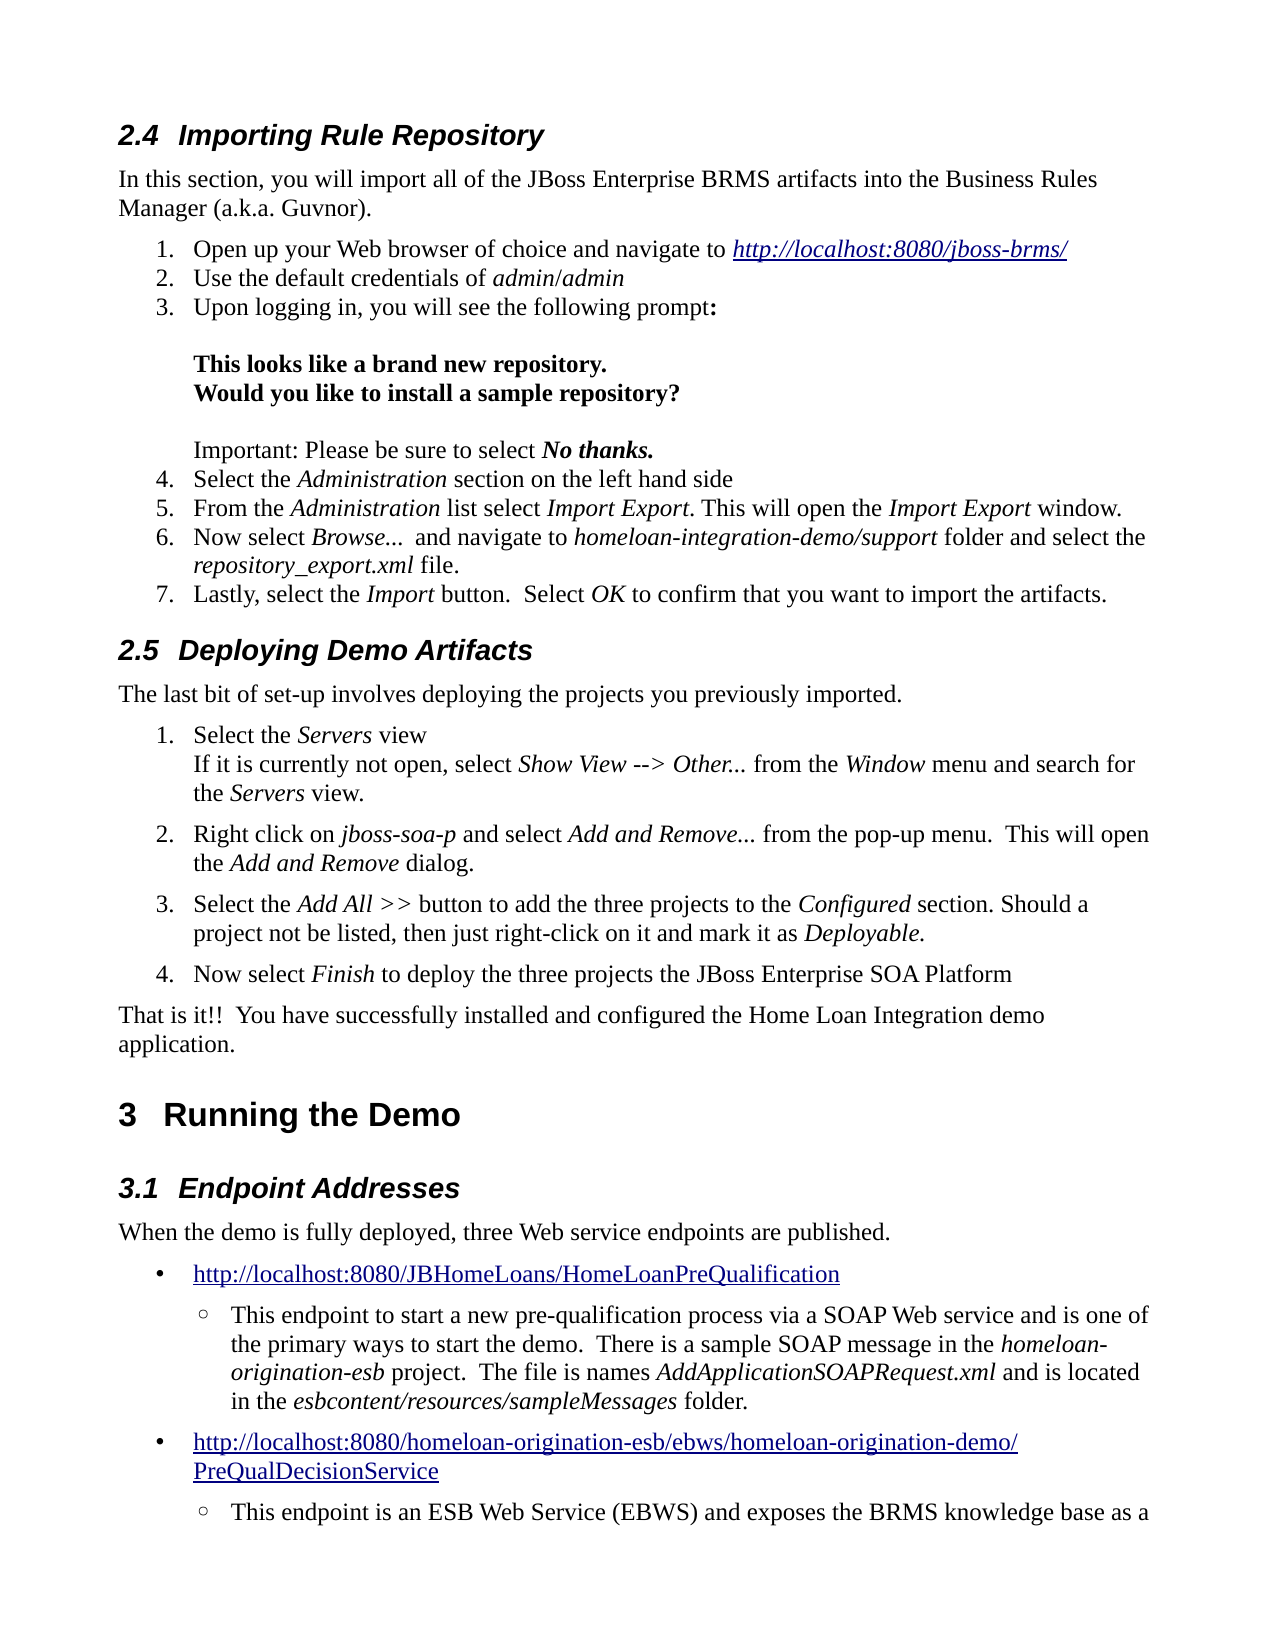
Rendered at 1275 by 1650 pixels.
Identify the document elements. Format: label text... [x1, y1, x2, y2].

list Open up your Web browser of choice and navigate to http://localhost:8080/jboss-brms/ [156, 234, 1157, 263]
list Lastly, select the Import button. Select OK to confirm that you want to import the artifacts. [156, 579, 1157, 608]
subtitle Deploying Demo Artifacts [118, 633, 1157, 666]
list http://localhost:8080/JBHomeLoans/HomeLoanPreQualification [156, 1259, 1157, 1287]
subtitle Importing Rule Repository [118, 118, 1157, 152]
text In this section, you will import all of the JBoss Enterprise BRMS artifacts into the Business Rules Manager (a.k.a. Guvnor). [118, 164, 1157, 222]
list Right click on jboss-soa-p and select Add and Remove... from the pop-up menu. This will open the Add and Remove dialog. [156, 819, 1157, 876]
list Select the Administration section on the left hand side [156, 464, 1157, 493]
list This endpoint to start a new pre-qualification process via a SOAP Web service and is one of the primary ways to start the demo. There is a sample SOAP message in the homeloan-origination-esb project. The file is names AddApplicationSOAPRequest.xml and is located in the esbcontent/resources/sampleMessages folder. [193, 1300, 1157, 1415]
text The last bit of set-up involves deploying the projects you previously imported. [118, 679, 1157, 708]
text That is it!! You have successfully installed and configured the Home Loan Integration demo application. [118, 1000, 1157, 1058]
list Now select Finish to deploy the three projects the JBoss Enterprise SOA Platform [156, 959, 1157, 988]
list Use the default credentials of admin/admin [156, 263, 1157, 292]
subtitle Endpoint Addresses [118, 1171, 1157, 1205]
list Now select Browse... and navigate to homeloan-integration-demo/support folder and select the repository_export.xml file. [156, 522, 1157, 579]
list This endpoint is an ESB Web Service (EBWS) and exposes the BRMS knowledge base as a [193, 1497, 1157, 1526]
list http://localhost:8080/homeloan-origination-esb/ebws/homeloan-origination-demo/PreQualDecisionService [156, 1427, 1157, 1485]
list Upon logging in, you will see the following prompt: This looks like a brand new repository. [156, 292, 1157, 378]
list From the Administration list select Import Export. This will open the Import Export window. [156, 493, 1157, 522]
subtitle Running the Demo [118, 1095, 1157, 1134]
text When the demo is fully deployed, three Web service endpoints are published. [118, 1217, 1157, 1246]
list Select the Add All >> button to add the three projects to the Configured section. Should a project not be listed, then just right-click on it and mark it as Deployable. [156, 889, 1157, 946]
list Select the Servers view If it is currently not open, select Show View --> Other... from the Window menu and search for the Servers view. [156, 720, 1157, 806]
list Would you like to install a sample repository? Important: Please be sure to select No thanks. [156, 378, 1157, 464]
